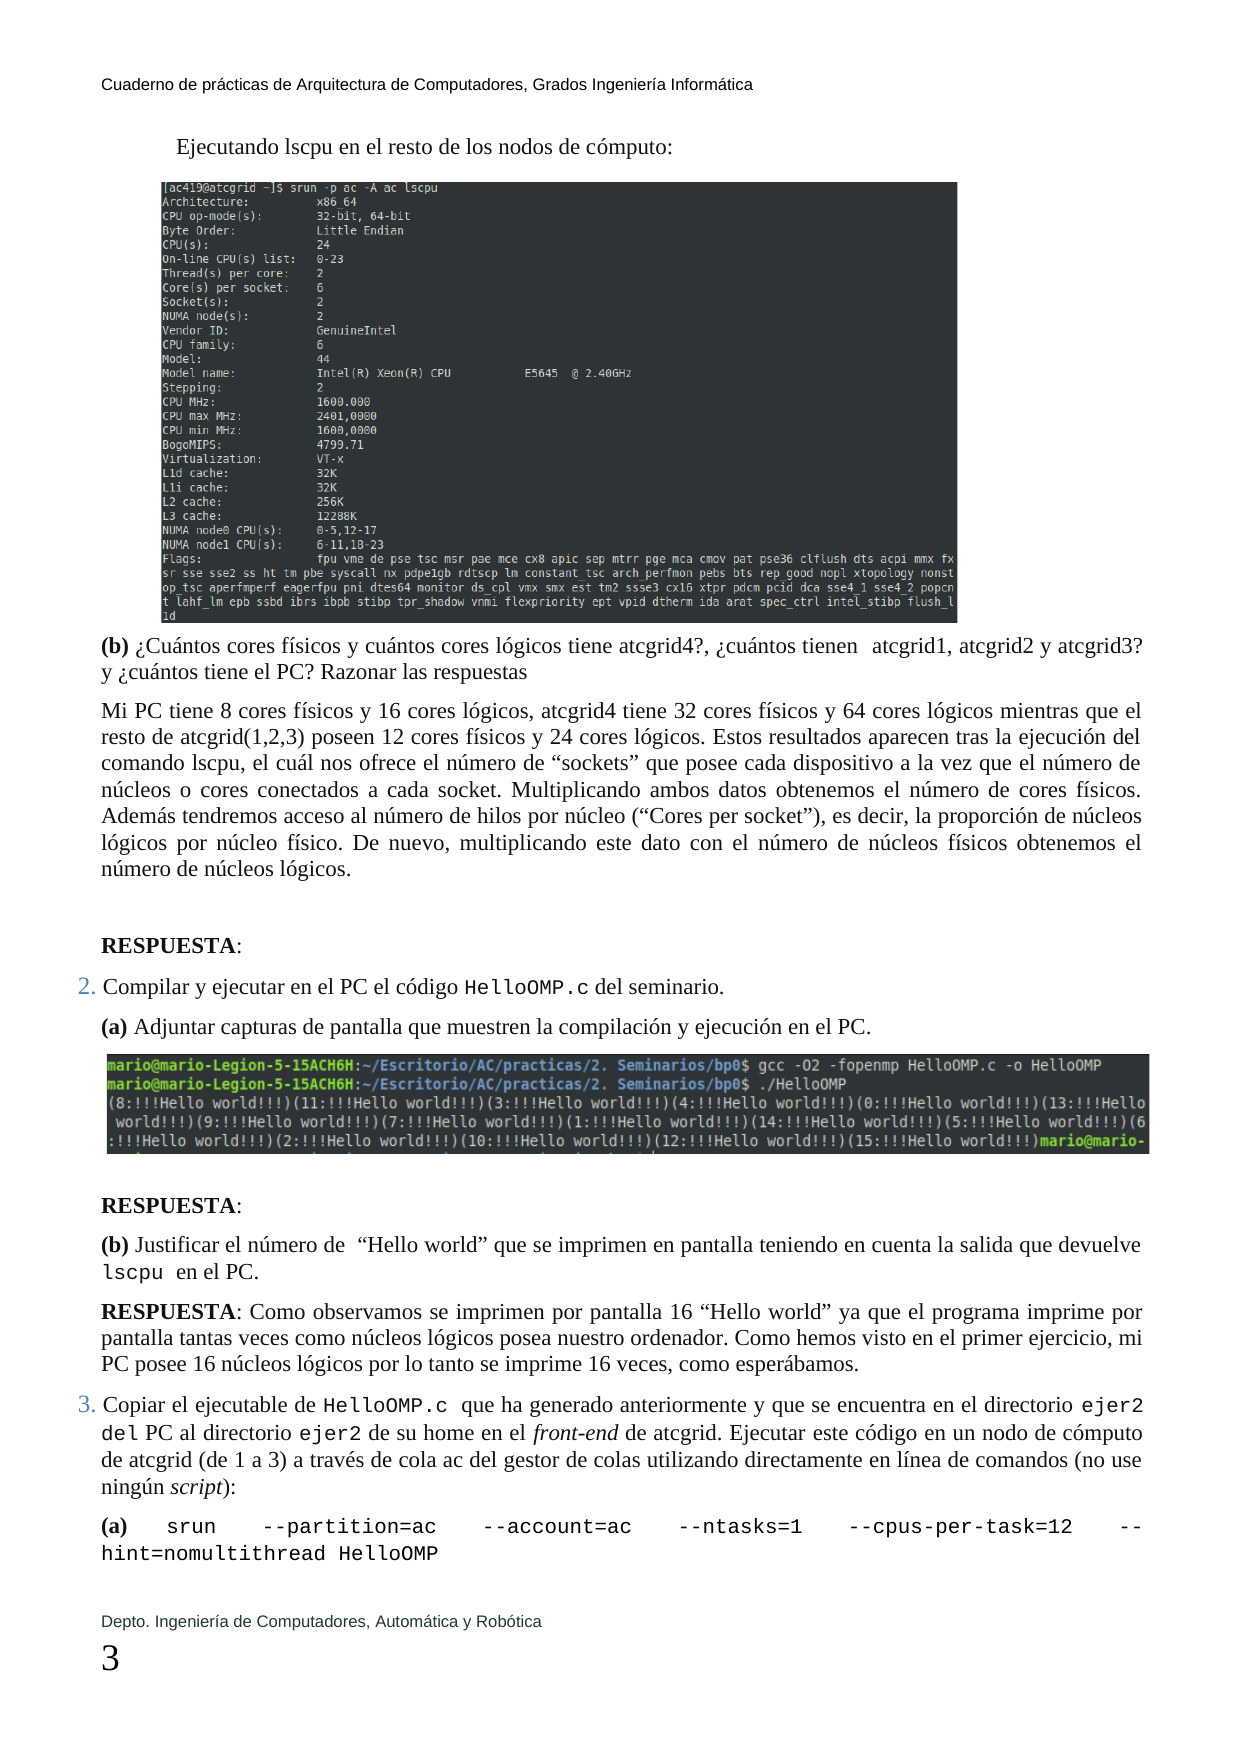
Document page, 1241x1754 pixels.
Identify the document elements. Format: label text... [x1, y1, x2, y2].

list Ejecutando lscpu en el resto de los nodos de cómputo: [176, 133, 1143, 159]
text (a) srun --partition=ac --account=ac --ntasks=1 --cpus-per-task=12 --hint=nomultithread HelloOMP [101, 1512, 1143, 1567]
text RESPUESTA: [101, 1192, 1143, 1219]
text (b) ¿Cuántos cores físicos y cuántos cores lógicos tiene atcgrid4?, ¿cuántos tienen atcgrid1, atcgrid2 y atcgrid3? y ¿cuántos tiene el PC? Razonar las respuestas [101, 172, 1143, 684]
text (b) Justificar el número de “Hello world” que se imprimen en pantalla teniendo en cuenta la salida que devuelve lscpu en el PC. [101, 1231, 1143, 1285]
list RESPUESTA: [101, 932, 1143, 959]
list Compilar y ejecutar en el PC el código HelloOMP.c del seminario. [71, 971, 1143, 1001]
picture [106, 1054, 1150, 1154]
text (a) Adjuntar capturas de pantalla que muestren la compilación y ejecución en el PC. [101, 1013, 1143, 1040]
picture [161, 182, 958, 623]
text RESPUESTA: Como observamos se imprimen por pantalla 16 “Hello world” ya que el programa imprime por pantalla tantas veces como núcleos lógicos posea nuestro ordenador. Como hemos visto en el primer ejercicio, mi PC posee 16 núcleos lógicos por lo tanto se imprime 16 veces, como esperábamos. [101, 1298, 1143, 1377]
list Copiar el ejecutable de HelloOMP.c que ha generado anteriormente y que se encuentra en el directorio ejer2 del PC al directorio ejer2 de su home en el front-end de atcgrid. Ejecutar este código en un nodo de cómputo de atcgrid (de 1 a 3) a través de cola ac del gestor de colas utilizando directamente en línea de comandos (no use ningún script): [71, 1389, 1143, 1499]
text Mi PC tiene 8 cores físicos y 16 cores lógicos, atcgrid4 tiene 32 cores físicos y 64 cores lógicos mientras que el resto de atcgrid(1,2,3) poseen 12 cores físicos y 24 cores lógicos. Estos resultados aparecen tras la ejecución del comando lscpu, el cuál nos ofrece el número de “sockets” que posee cada dispositivo a la vez que el número de núcleos o cores conectados a cada socket. Multiplicando ambos datos obtenemos el número de cores físicos. Además tendremos acceso al número de hilos por núcleo (“Cores per socket”), es decir, la proporción de núcleos lógicos por núcleo físico. De nuevo, multiplicando este dato con el número de núcleos físicos obtenemos el número de núcleos lógicos. [101, 697, 1143, 881]
